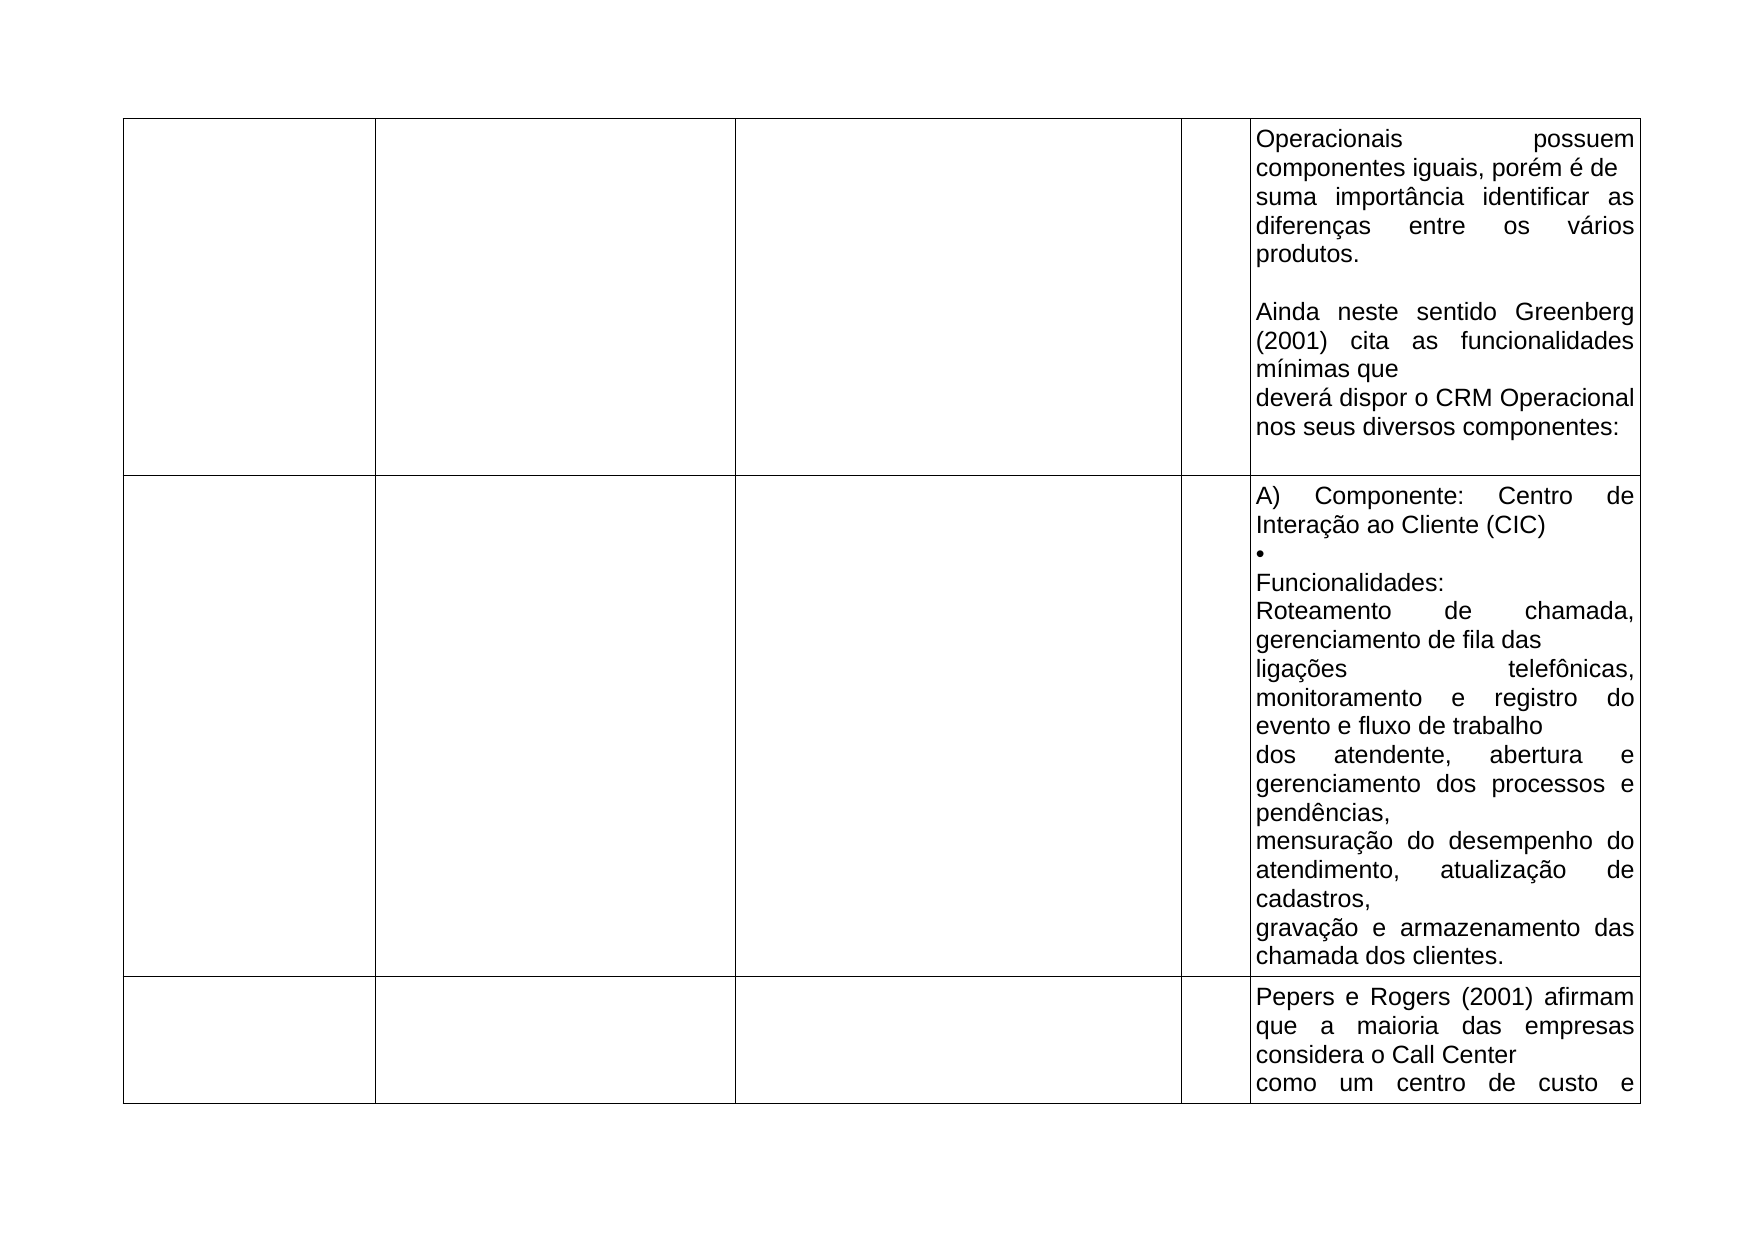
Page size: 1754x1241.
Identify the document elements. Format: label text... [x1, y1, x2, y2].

table_cell [124, 119, 375, 475]
table_cell [124, 977, 375, 1103]
table_cell Operacionais possuem componentes iguais, porém é de suma importância identificar as diferenças entre os vários produtos. Ainda neste sentido Greenberg (2001) cita as funcionalidades mínimas que deverá dispor o CRM Operacional nos seus diversos componentes: [1251, 119, 1640, 475]
table_cell [376, 977, 735, 1103]
table_cell [376, 476, 735, 976]
table_cell [376, 119, 735, 475]
table_cell [1182, 119, 1250, 475]
table_cell [736, 977, 1181, 1103]
table_cell Pepers e Rogers (2001) afirmam que a maioria das empresas considera o Call Center como um centro de custo e [1251, 977, 1640, 1103]
table_cell [1182, 977, 1250, 1103]
table_cell [736, 476, 1181, 976]
table_cell [1182, 476, 1250, 976]
table_cell [124, 476, 375, 976]
table_cell A) Componente: Centro de Interação ao Cliente (CIC) • Funcionalidades: Roteamento de chamada, gerenciamento de fila das ligações telefônicas, monitoramento e registro do evento e fluxo de trabalho dos atendente, abertura e gerenciamento dos processos e pendências, mensuração do desempenho do atendimento, atualização de cadastros, gravação e armazenamento das chamada dos clientes. [1251, 476, 1640, 976]
table_cell [736, 119, 1181, 475]
